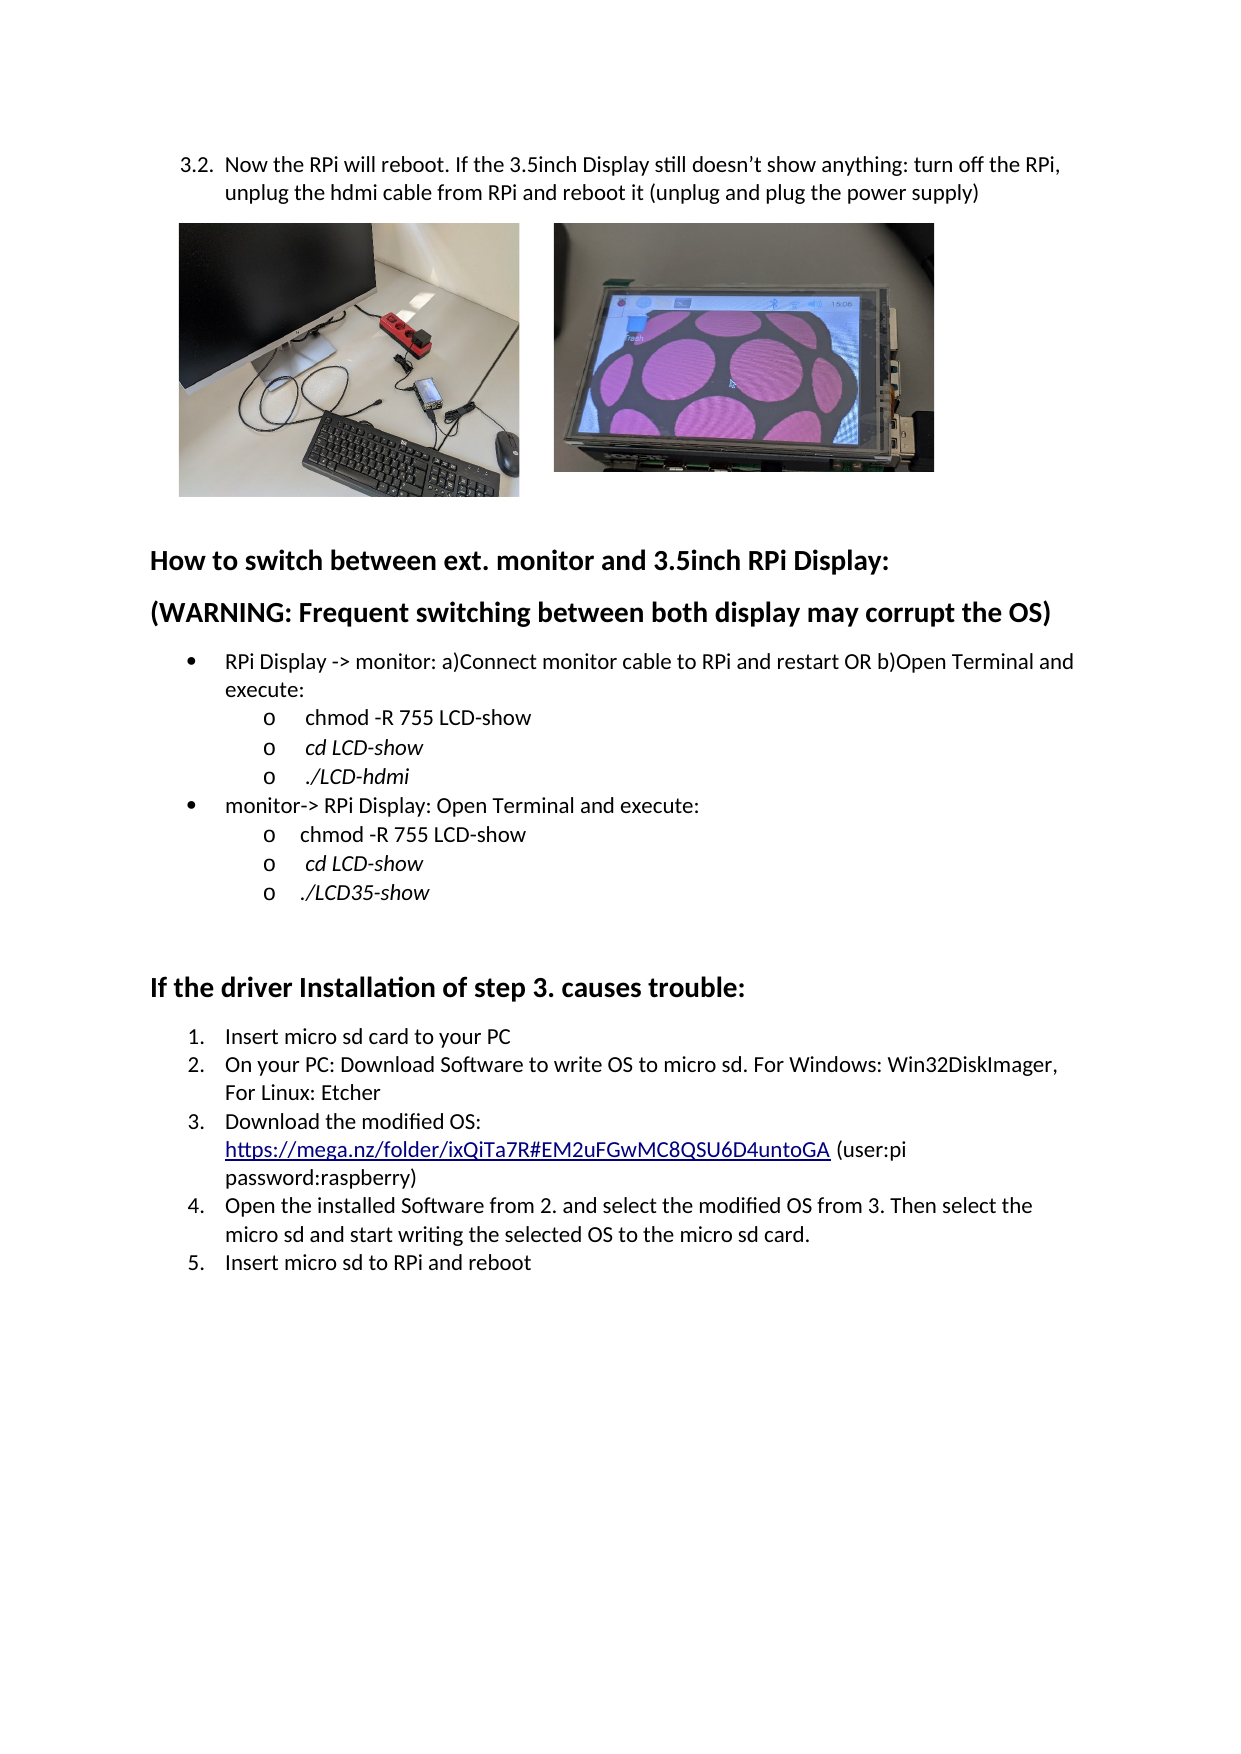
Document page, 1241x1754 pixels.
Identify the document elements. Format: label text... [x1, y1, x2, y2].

list Insert micro sd to RPi and reboot [187, 1248, 1090, 1276]
list RPi Display -> monitor: a)Connect monitor cable to RPi and restart OR b)Open Terminal and execute: [187, 647, 1090, 703]
list Now the RPi will reboot. If the 3.5inch Display still doesn’t show anything: turn off the RPi, unplug the hdmi cable from RPi and reboot it (unplug and plug the power supply) [179, 150, 1090, 206]
list Download the modified OS: https://mega.nz/folder/ixQiTa7R#EM2uFGwMC8QSU6D4untoGA (user:pi password:raspberry) [187, 1107, 1090, 1191]
text How to switch between ext. monitor and 3.5inch RPi Display: [150, 542, 1090, 577]
list On your PC: Download Software to write OS to micro sd. For Windows: Win32DiskImager, For Linux: Etcher [187, 1050, 1090, 1107]
list ./LCD-hdmi [262, 762, 1090, 791]
text (WARNING: Frequent switching between both display may corrupt the OS) [150, 594, 1090, 630]
list monitor-> RPi Display: Open Terminal and execute: [187, 792, 1090, 819]
list Insert micro sd card to your PC [187, 1022, 1090, 1050]
list Open the installed Software from 2. and select the modified OS from 3. Then select the micro sd and start writing the selected OS to the micro sd card. [187, 1191, 1090, 1248]
list ./LCD35-show [262, 878, 1090, 908]
list cd LCD-show [262, 733, 1090, 762]
list chmod -R 755 LCD-show [262, 820, 1090, 849]
list chmod -R 755 LCD-show [262, 703, 1090, 733]
text If the driver Installation of step 3. causes trouble: [150, 969, 1090, 1005]
list cd LCD-show [262, 849, 1090, 878]
